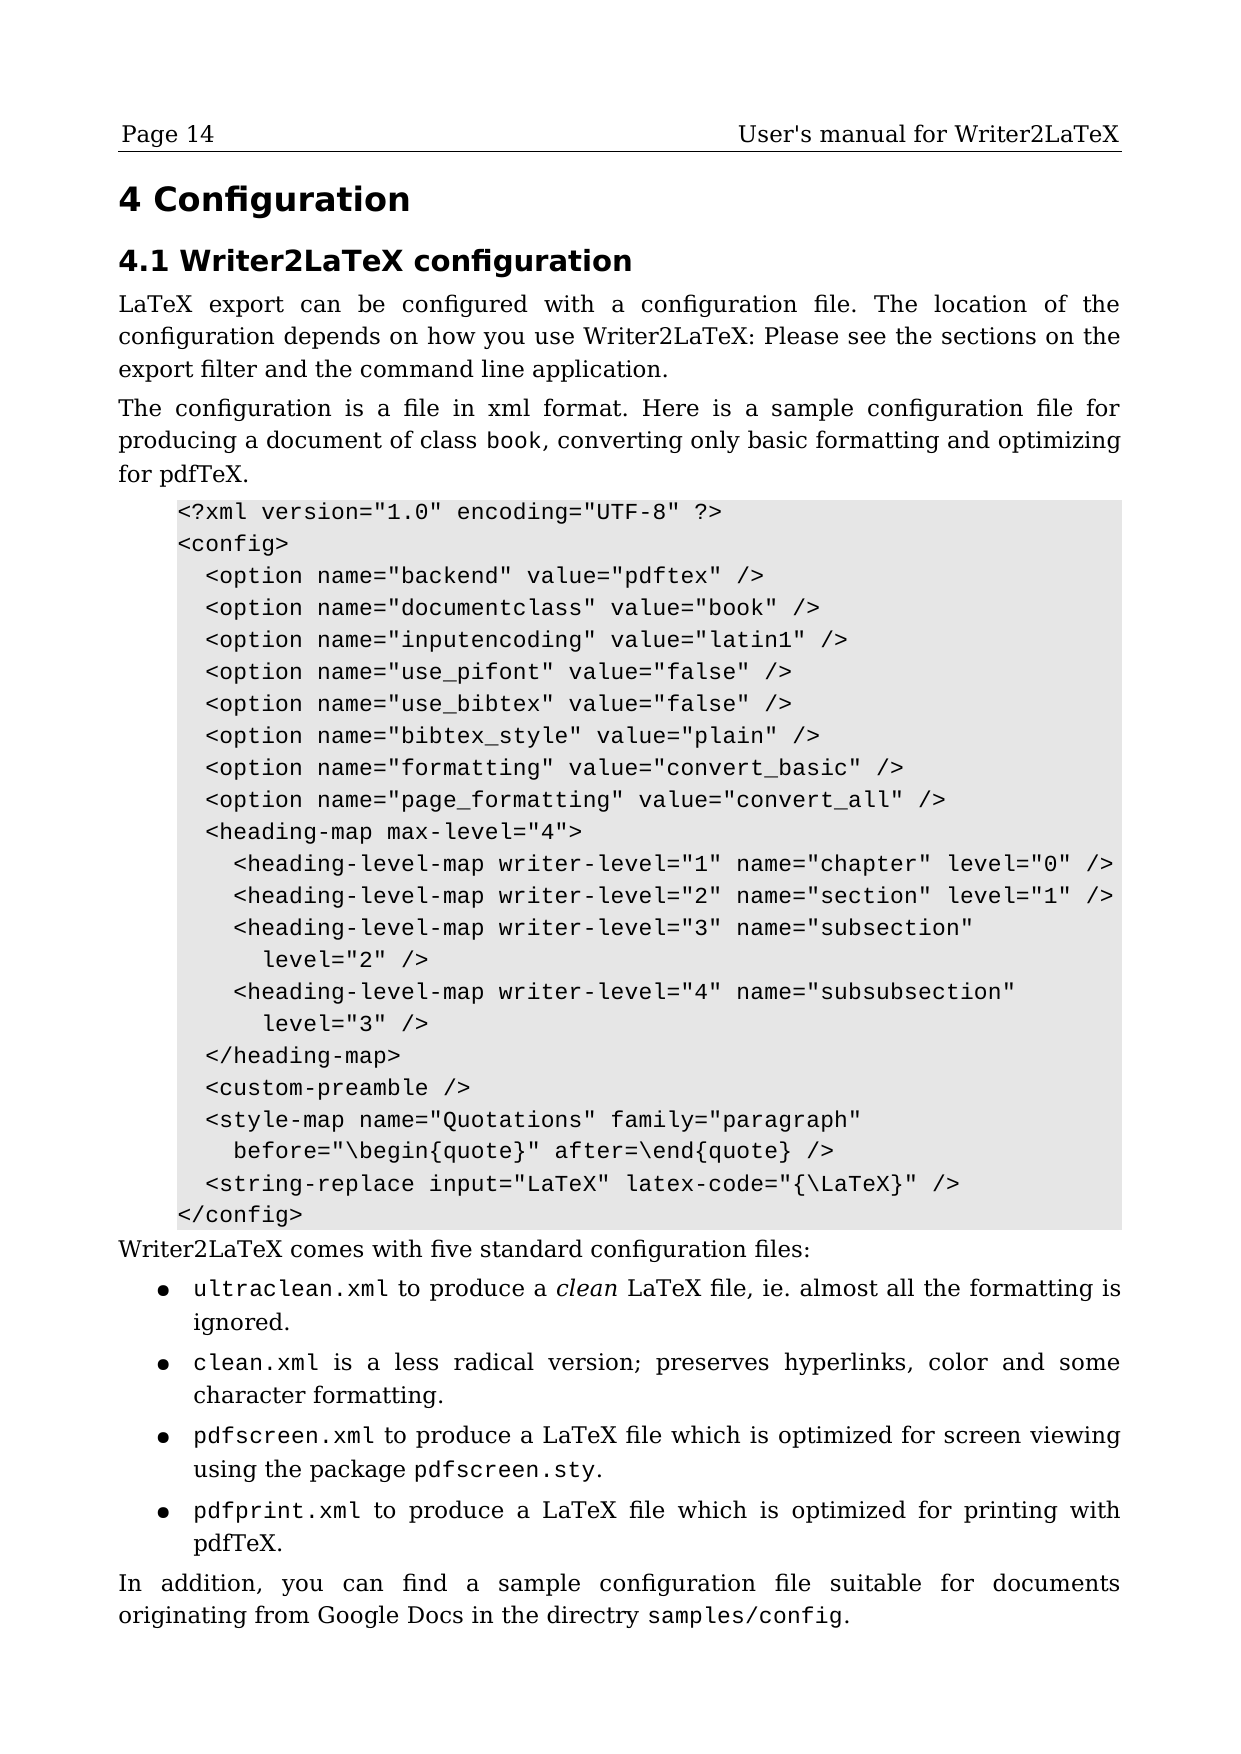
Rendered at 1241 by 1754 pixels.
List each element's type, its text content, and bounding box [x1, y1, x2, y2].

text <option name="backend" value="pdftex" /> [177, 564, 1122, 590]
text <string-replace input="LaTeX" latex-code="{\LaTeX}" /> [177, 1172, 1122, 1198]
list pdfprint.xml to produce a LaTeX file which is optimized for printing with pdfTeX. [156, 1497, 1122, 1557]
text </heading-map> [177, 1044, 1122, 1070]
text level="2" /> [177, 948, 1122, 974]
text level="3" /> [177, 1012, 1122, 1038]
text <option name="use_pifont" value="false" /> [177, 660, 1122, 686]
text <style-map name="Quotations" family="paragraph" [177, 1108, 1122, 1134]
text <heading-map max-level="4"> [177, 820, 1122, 846]
text <custom-preamble /> [177, 1076, 1122, 1102]
list ultraclean.xml to produce a clean LaTeX file, ie. almost all the formatting is ignored. [156, 1275, 1122, 1336]
text <option name="formatting" value="convert_basic" /> [177, 756, 1122, 782]
text <option name="inputencoding" value="latin1" /> [177, 628, 1122, 654]
subtitle Writer2LaTeX configuration [118, 244, 1122, 278]
text In addition, you can find a sample configuration file suitable for documents originating from Google Docs in the directry samples/config. [118, 1570, 1122, 1631]
text LaTeX export can be configured with a configuration file. The location of the configuration depends on how you use Writer2LaTeX: Please see the sections on the export filter and the command line application. [118, 291, 1122, 382]
text </config> [177, 1204, 1122, 1230]
list clean.xml is a less radical version; preserves hyperlinks, color and some character formatting. [156, 1348, 1122, 1409]
text <heading-level-map writer-level="2" name="section" level="1" /> [177, 884, 1122, 910]
text Writer2LaTeX comes with five standard configuration files: [118, 1236, 1122, 1263]
text <option name="use_bibtex" value="false" /> [177, 692, 1122, 718]
text <heading-level-map writer-level="3" name="subsection" [177, 916, 1122, 942]
text <option name="documentclass" value="book" /> [177, 596, 1122, 622]
list pdfscreen.xml to produce a LaTeX file which is optimized for screen viewing using the package pdfscreen.sty. [156, 1422, 1122, 1484]
text <heading-level-map writer-level="1" name="chapter" level="0" /> [177, 852, 1122, 878]
text <config> [177, 532, 1122, 558]
text <?xml version="1.0" encoding="UTF-8" ?> [177, 500, 1122, 526]
text <option name="bibtex_style" value="plain" /> [177, 724, 1122, 750]
subtitle Configuration [118, 181, 1122, 219]
text <option name="page_formatting" value="convert_all" /> [177, 788, 1122, 814]
text <heading-level-map writer-level="4" name="subsubsection" [177, 980, 1122, 1006]
text The configuration is a file in xml format. Here is a sample configuration file for producing a document of class book, converting only basic formatting and optimizing for pdfTeX. [118, 395, 1122, 488]
text before="\begin{quote}" after=\end{quote} /> [177, 1140, 1122, 1166]
